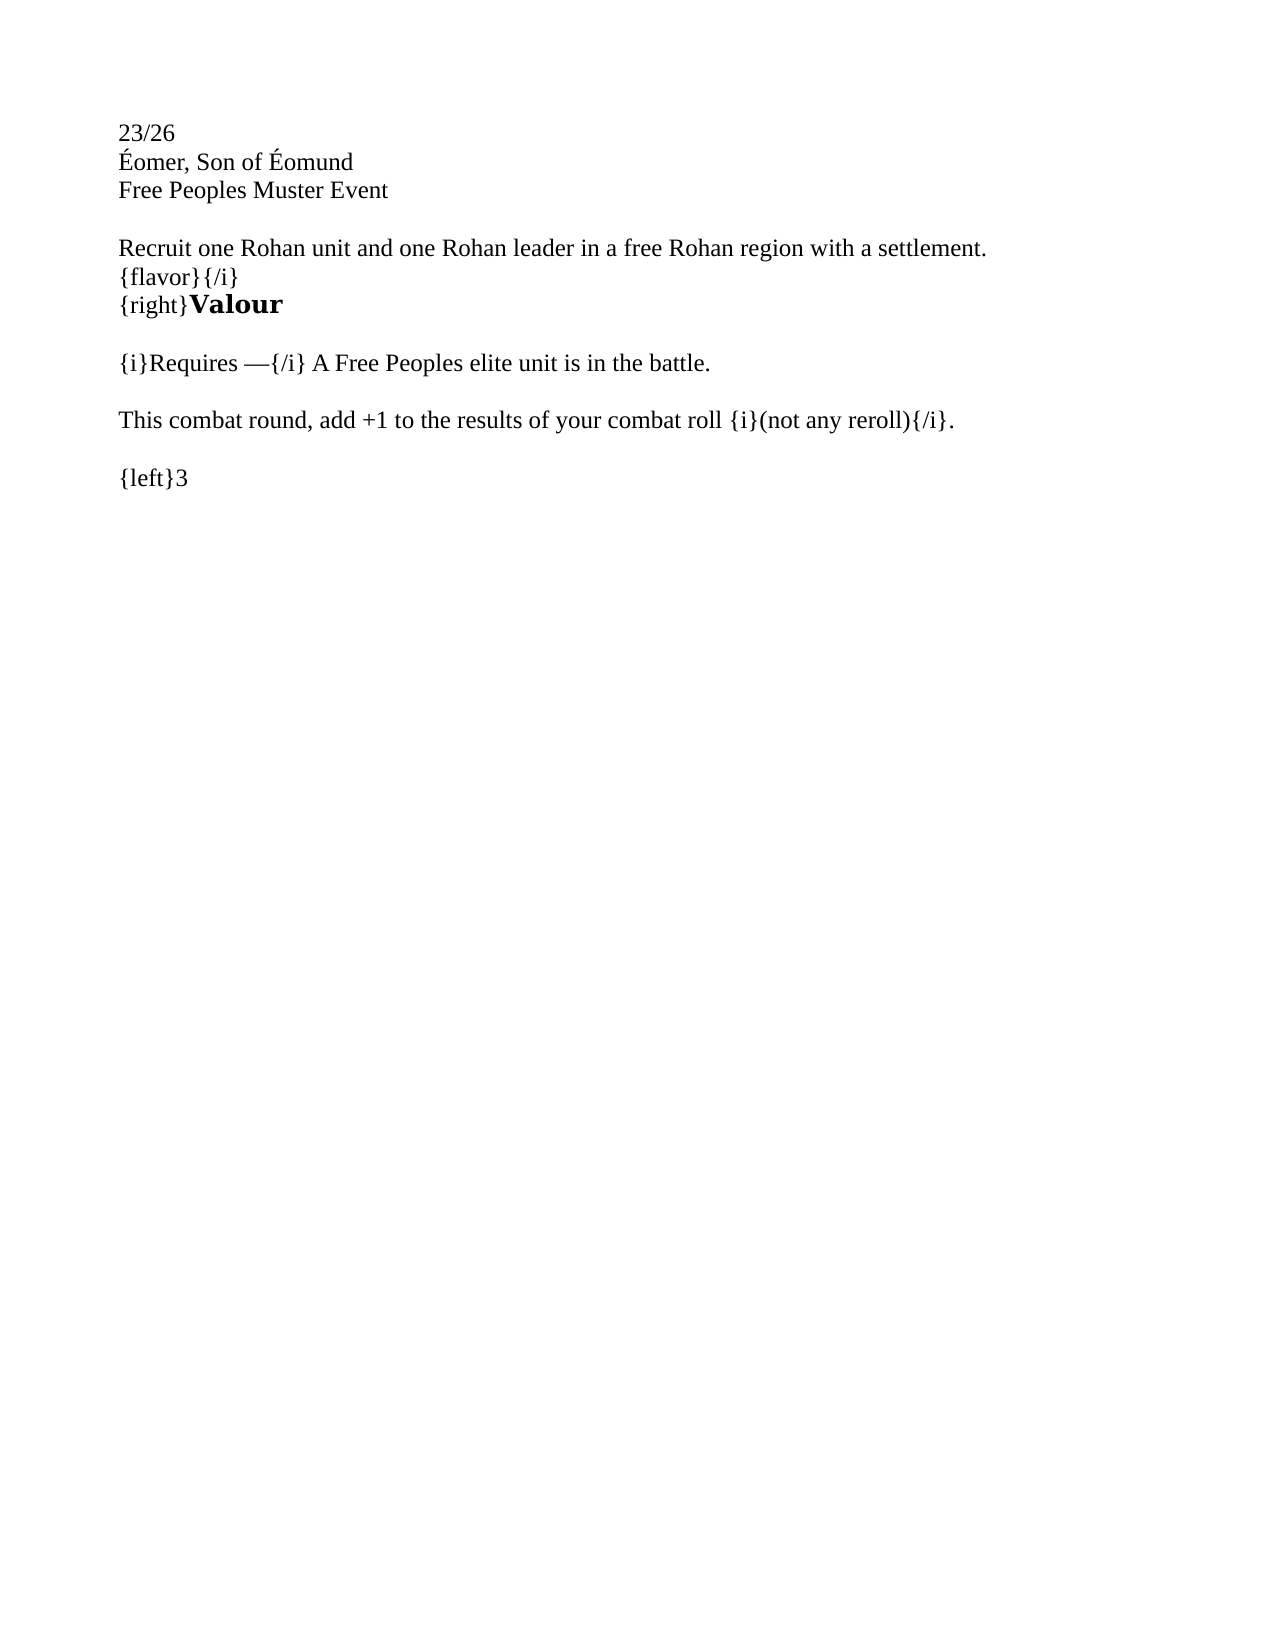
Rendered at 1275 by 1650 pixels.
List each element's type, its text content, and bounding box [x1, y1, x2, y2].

text {left}3 [118, 463, 1157, 492]
text {flavor}{/i} [118, 262, 1157, 291]
text Éomer, Son of Éomund [118, 147, 1157, 176]
text 23/26 [118, 118, 1157, 147]
text Recruit one Rohan unit and one Rohan leader in a free Rohan region with a settlement. [118, 233, 1157, 262]
text {right}𝐕𝐚𝐥𝐨𝐮𝐫 [118, 291, 1157, 319]
text {i}Requires —{/i} A Free Peoples elite unit is in the battle. [118, 348, 1157, 377]
text Free Peoples Muster Event [118, 176, 1157, 204]
text This combat round, add +1 to the results of your combat roll {i}(not any reroll){/i}. [118, 406, 1157, 434]
